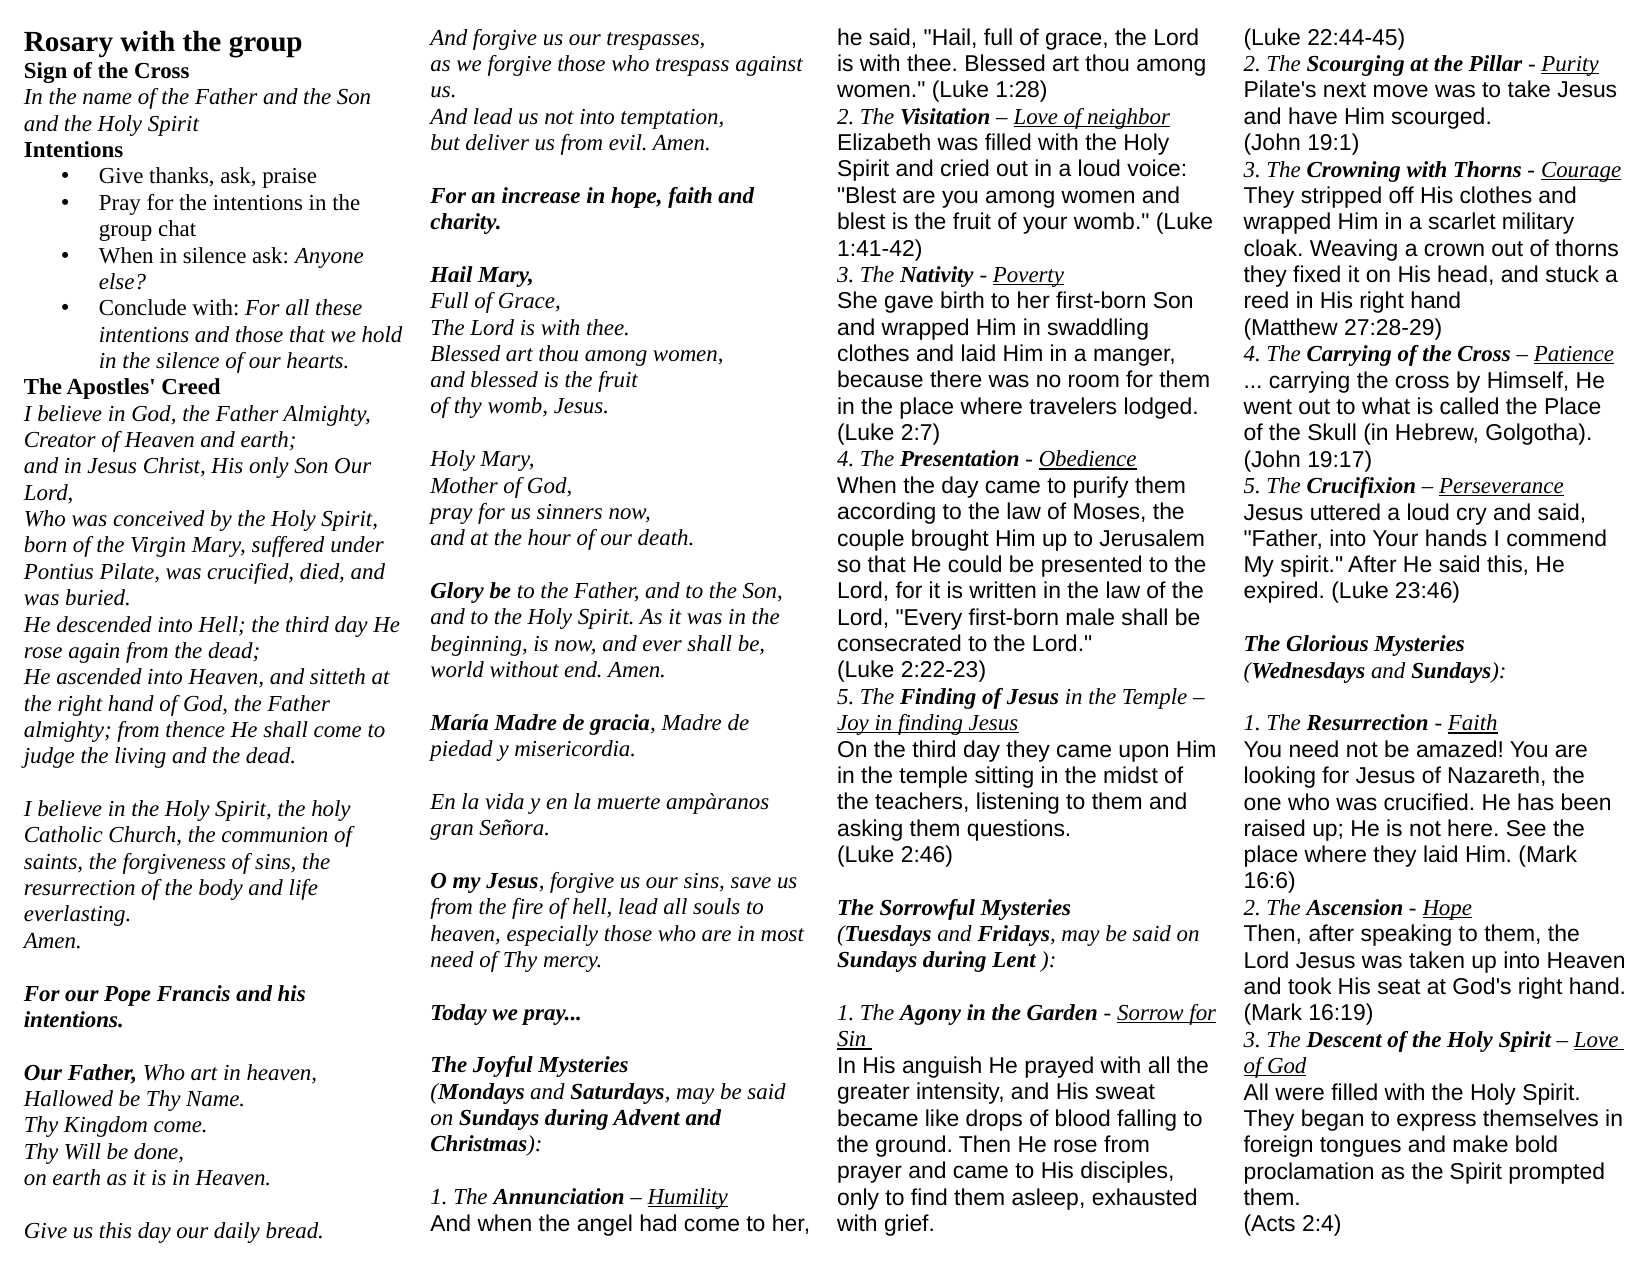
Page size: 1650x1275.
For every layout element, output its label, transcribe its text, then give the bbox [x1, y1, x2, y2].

text 1. The Agony in the Garden - Sorrow for Sin [837, 999, 1220, 1052]
text 5. The Finding of Jesus in the Temple – Joy in finding Jesus [837, 683, 1220, 736]
text Full of Grace, [430, 287, 813, 313]
text In His anguish He prayed with all the greater intensity, and His sweat became like drops of blood falling to the ground. Then He rose from prayer and came to His disciples, only to find them asleep, exhausted with grief. [837, 1052, 1220, 1236]
text I believe in God, the Father Almighty, Creator of Heaven and earth; and in Jesus Christ, His only Son Our Lord, Who was conceived by the Holy Spirit, born of the Virgin Mary, suffered under Pontius Pilate, was crucified, died, and was buried. He descended into Hell; the third day He rose again from the dead; He ascended into Heaven, and sitteth at the right hand of God, the Father almighty; from thence He shall come to judge the living and the dead. [24, 400, 407, 769]
text And when the angel had come to her, [430, 1209, 813, 1236]
text (Tuesdays and Fridays, may be said on Sundays during Lent ): [837, 920, 1220, 973]
text The Joyful Mysteries [430, 1051, 813, 1078]
text O my Jesus, forgive us our sins, save us from the fire of hell, lead all souls to heaven, especially those who are in most need of Thy mercy. [430, 867, 813, 972]
text 3. The Descent of the Holy Spirit – Love of God [1243, 1026, 1626, 1078]
text Elizabeth was filled with the Holy Spirit and cried out in a loud voice: "Blest are you among women and blest is the fruit of your womb." (Luke 1:41-42) [837, 129, 1220, 261]
text 2. The Visitation – Love of neighbor [837, 103, 1220, 129]
text The Sorrowful Mysteries [837, 894, 1220, 920]
text as we forgive those who trespass against us. [430, 50, 813, 103]
text 2. The Scourging at the Pillar - Purity [1243, 50, 1626, 76]
text 3. The Crowning with Thorns - Courage [1243, 156, 1626, 182]
text They stripped off His clothes and wrapped Him in a scarlet military cloak. Weaving a crown out of thorns they fixed it on His head, and stuck a reed in His right hand (Matthew 27:28-29) [1243, 182, 1626, 340]
text Then, after speaking to them, the Lord Jesus was taken up into Heaven and took His seat at God's right hand. (Mark 16:19) [1243, 920, 1626, 1026]
text pray for us sinners now, [430, 498, 813, 524]
text I believe in the Holy Spirit, the holy Catholic Church, the communion of saints, the forgiveness of sins, the resurrection of the body and life everlasting. Amen. [24, 795, 407, 953]
text Thy Will be done, [24, 1138, 407, 1164]
text on earth as it is in Heaven. [24, 1164, 407, 1190]
list Pray for the intentions in the group chat [61, 189, 407, 242]
text (Mondays and Saturdays, may be said on Sundays during Advent and Christmas): [430, 1078, 813, 1157]
text Blessed art thou among women, [430, 340, 813, 366]
text Mother of God, [430, 472, 813, 498]
text of thy womb, Jesus. [430, 393, 813, 419]
text 4. The Presentation - Obedience [837, 446, 1220, 472]
text For an increase in hope, faith and charity. [430, 182, 813, 234]
text 3. The Nativity - Poverty [837, 261, 1220, 287]
text 2. The Ascension - Hope [1243, 894, 1626, 920]
text En la vida y en la muerte ampàranos gran Señora. [430, 788, 813, 841]
text When the day came to purify them according to the law of Moses, the couple brought Him up to Jerusalem so that He could be presented to the Lord, for it is written in the law of the Lord, "Every first-born male shall be consecrated to the Lord." [837, 472, 1220, 656]
text And forgive us our trespasses, [430, 24, 813, 50]
text For our Pope Francis and his intentions. [24, 979, 407, 1032]
list Conclude with: For all these intentions and those that we hold in the silence of our hearts. [61, 294, 407, 373]
text You need not be amazed! You are looking for Jesus of Nazareth, the one who was crucified. He has been raised up; He is not here. See the place where they laid Him. (Mark 16:6) [1243, 736, 1626, 894]
text (Luke 2:22-23) [837, 656, 1220, 683]
text All were filled with the Holy Spirit. They began to express themselves in foreign tongues and make bold proclamation as the Spirit prompted them. [1243, 1078, 1626, 1210]
text and at the hour of our death. [430, 524, 813, 551]
text And lead us not into temptation, [430, 103, 813, 129]
text Intentions [24, 136, 407, 163]
text The Lord is with thee. [430, 313, 813, 340]
text and blessed is the fruit [430, 366, 813, 393]
text Jesus uttered a loud cry and said, "Father, into Your hands I commend My spirit." After He said this, He expired. (Luke 23:46) [1243, 498, 1626, 604]
list When in silence ask: Anyone else? [61, 242, 407, 294]
text he said, "Hail, full of grace, the Lord is with thee. Blessed art thou among women." (Luke 1:28) [837, 24, 1220, 103]
text Today we pray... [430, 999, 813, 1025]
text The Apostles' Creed [24, 373, 407, 400]
text In the name of the Father and the Son and the Holy Spirit [24, 83, 407, 136]
text Our Father, Who art in heaven, [24, 1059, 407, 1085]
text Hail Mary, [430, 261, 813, 287]
text but deliver us from evil. Amen. [430, 129, 813, 155]
text Hallowed be Thy Name. [24, 1085, 407, 1111]
text Glory be to the Father, and to the Son, and to the Holy Spirit. As it was in the beginning, is now, and ever shall be, world without end. Amen. [430, 577, 813, 682]
text She gave birth to her first-born Son and wrapped Him in swaddling clothes and laid Him in a manger, because there was no room for them in the place where travelers lodged. (Luke 2:7) [837, 287, 1220, 446]
text ... carrying the cross by Himself, He went out to what is called the Place of the Skull (in Hebrew, Golgotha). (John 19:17) [1243, 367, 1626, 472]
text (Wednesdays and Sundays): [1243, 657, 1626, 683]
text On the third day they came upon Him in the temple sitting in the midst of the teachers, listening to them and asking them questions. (Luke 2:46) [837, 736, 1220, 867]
text Holy Mary, [430, 445, 813, 472]
text 4. The Carrying of the Cross – Patience [1243, 340, 1626, 367]
text Pilate's next move was to take Jesus and have Him scourged. (John 19:1) [1243, 76, 1626, 156]
text María Madre de gracia, Madre de piedad y misericordia. [430, 709, 813, 762]
list Give thanks, ask, praise [61, 163, 407, 189]
text The Glorious Mysteries [1243, 630, 1626, 657]
text Give us this day our daily bread. [24, 1217, 407, 1243]
text 5. The Crucifixion – Perseverance [1243, 472, 1626, 498]
text Rosary with the group [24, 24, 407, 57]
text Thy Kingdom come. [24, 1111, 407, 1138]
text (Luke 22:44-45) [1243, 24, 1626, 50]
text 1. The Resurrection - Faith [1243, 709, 1626, 736]
text (Acts 2:4) [1243, 1210, 1626, 1237]
text Sign of the Cross [24, 57, 407, 83]
text 1. The Annunciation – Humility [430, 1183, 813, 1209]
